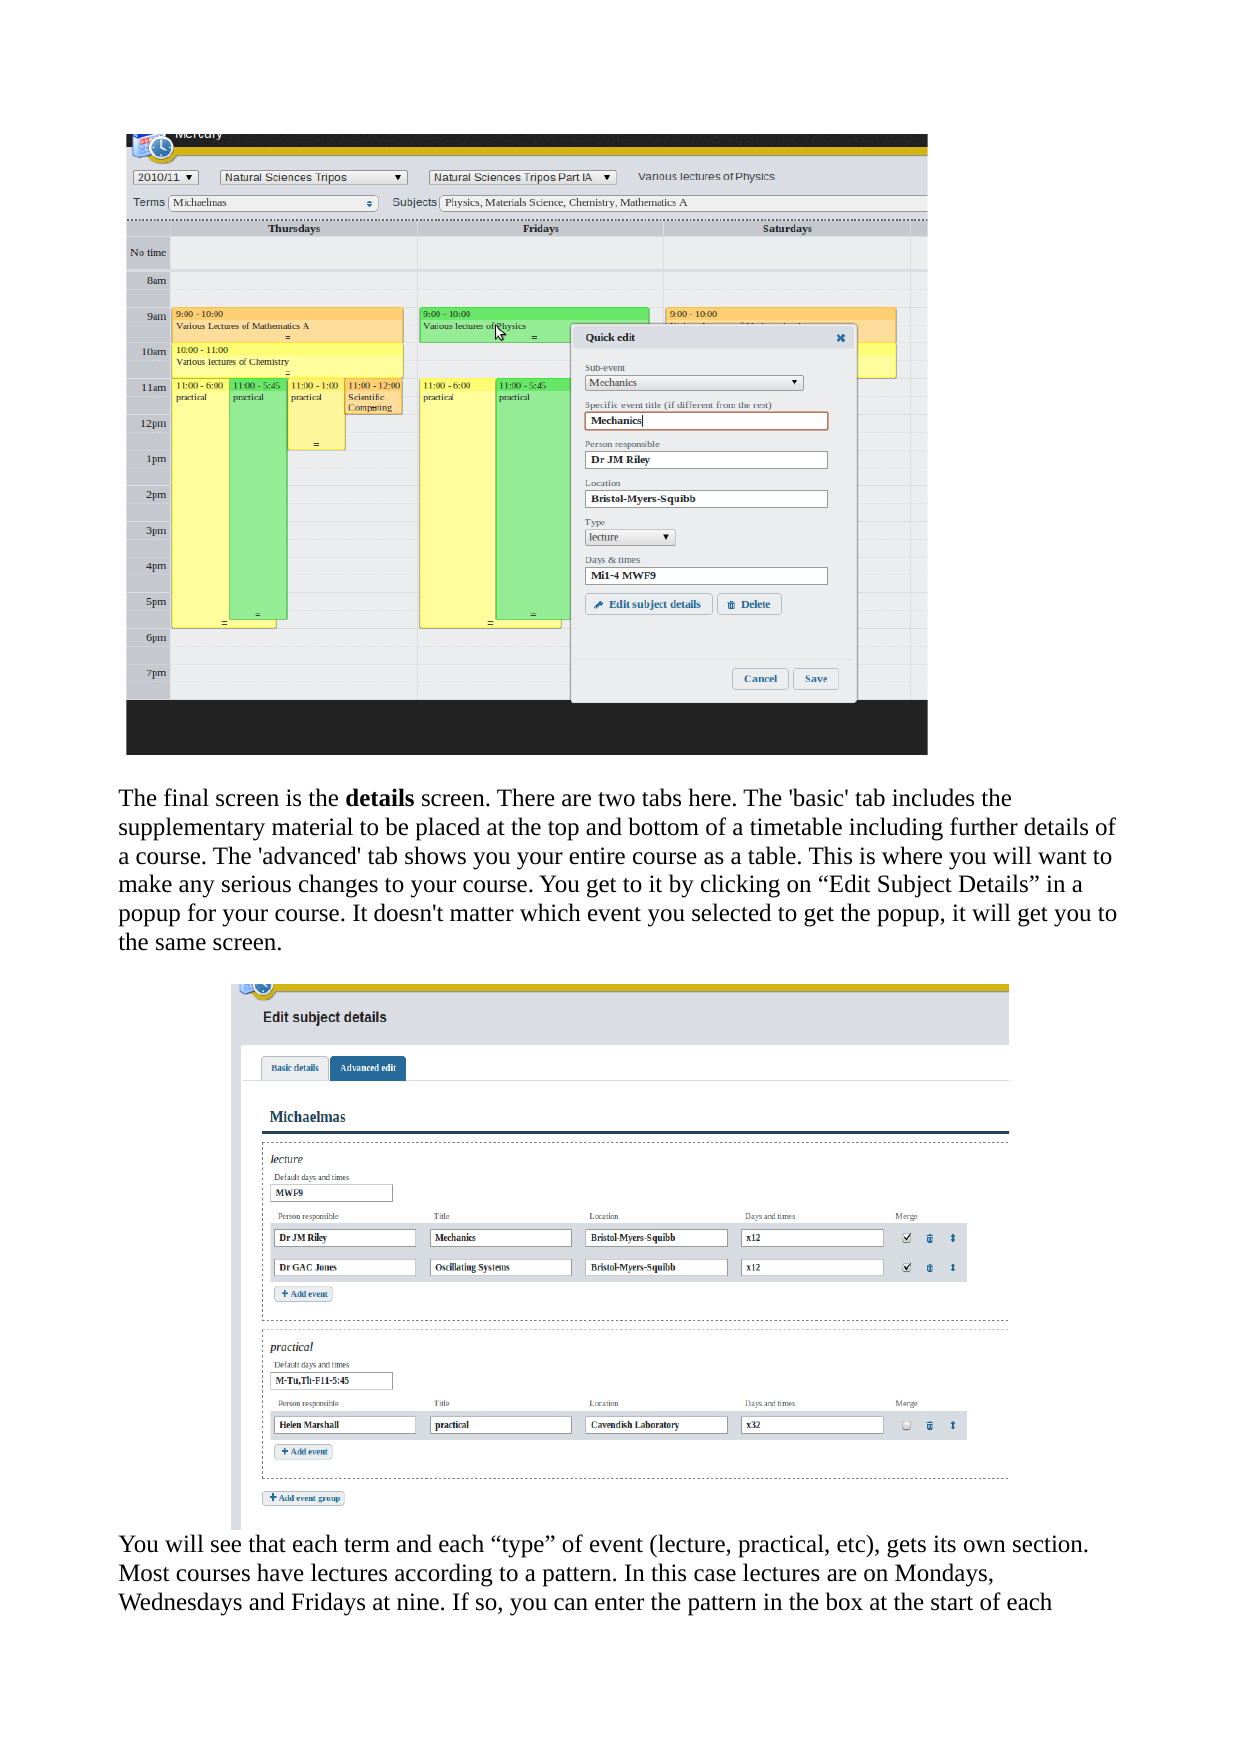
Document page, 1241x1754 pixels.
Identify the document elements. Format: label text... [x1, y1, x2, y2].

picture [231, 984, 1010, 1530]
text The final screen is the details screen. There are two tabs here. The 'basic' tab includes the supplementary material to be placed at the top and bottom of a timetable including further details of a course. The 'advanced' tab shows you your entire course as a table. This is where you will want to make any serious changes to your course. You get to it by clicking on “Edit Subject Details” in a popup for your course. It doesn't matter which event you selected to get the popup, it will get you to the same screen. [118, 783, 1122, 956]
text You will see that each term and each “type” of event (lecture, practical, etc), gets its own section. Most courses have lectures according to a pattern. In this case lectures are on Mondays, Wednesdays and Fridays at nine. If so, you can enter the pattern in the box at the start of each [118, 984, 1122, 1616]
picture [126, 134, 928, 755]
